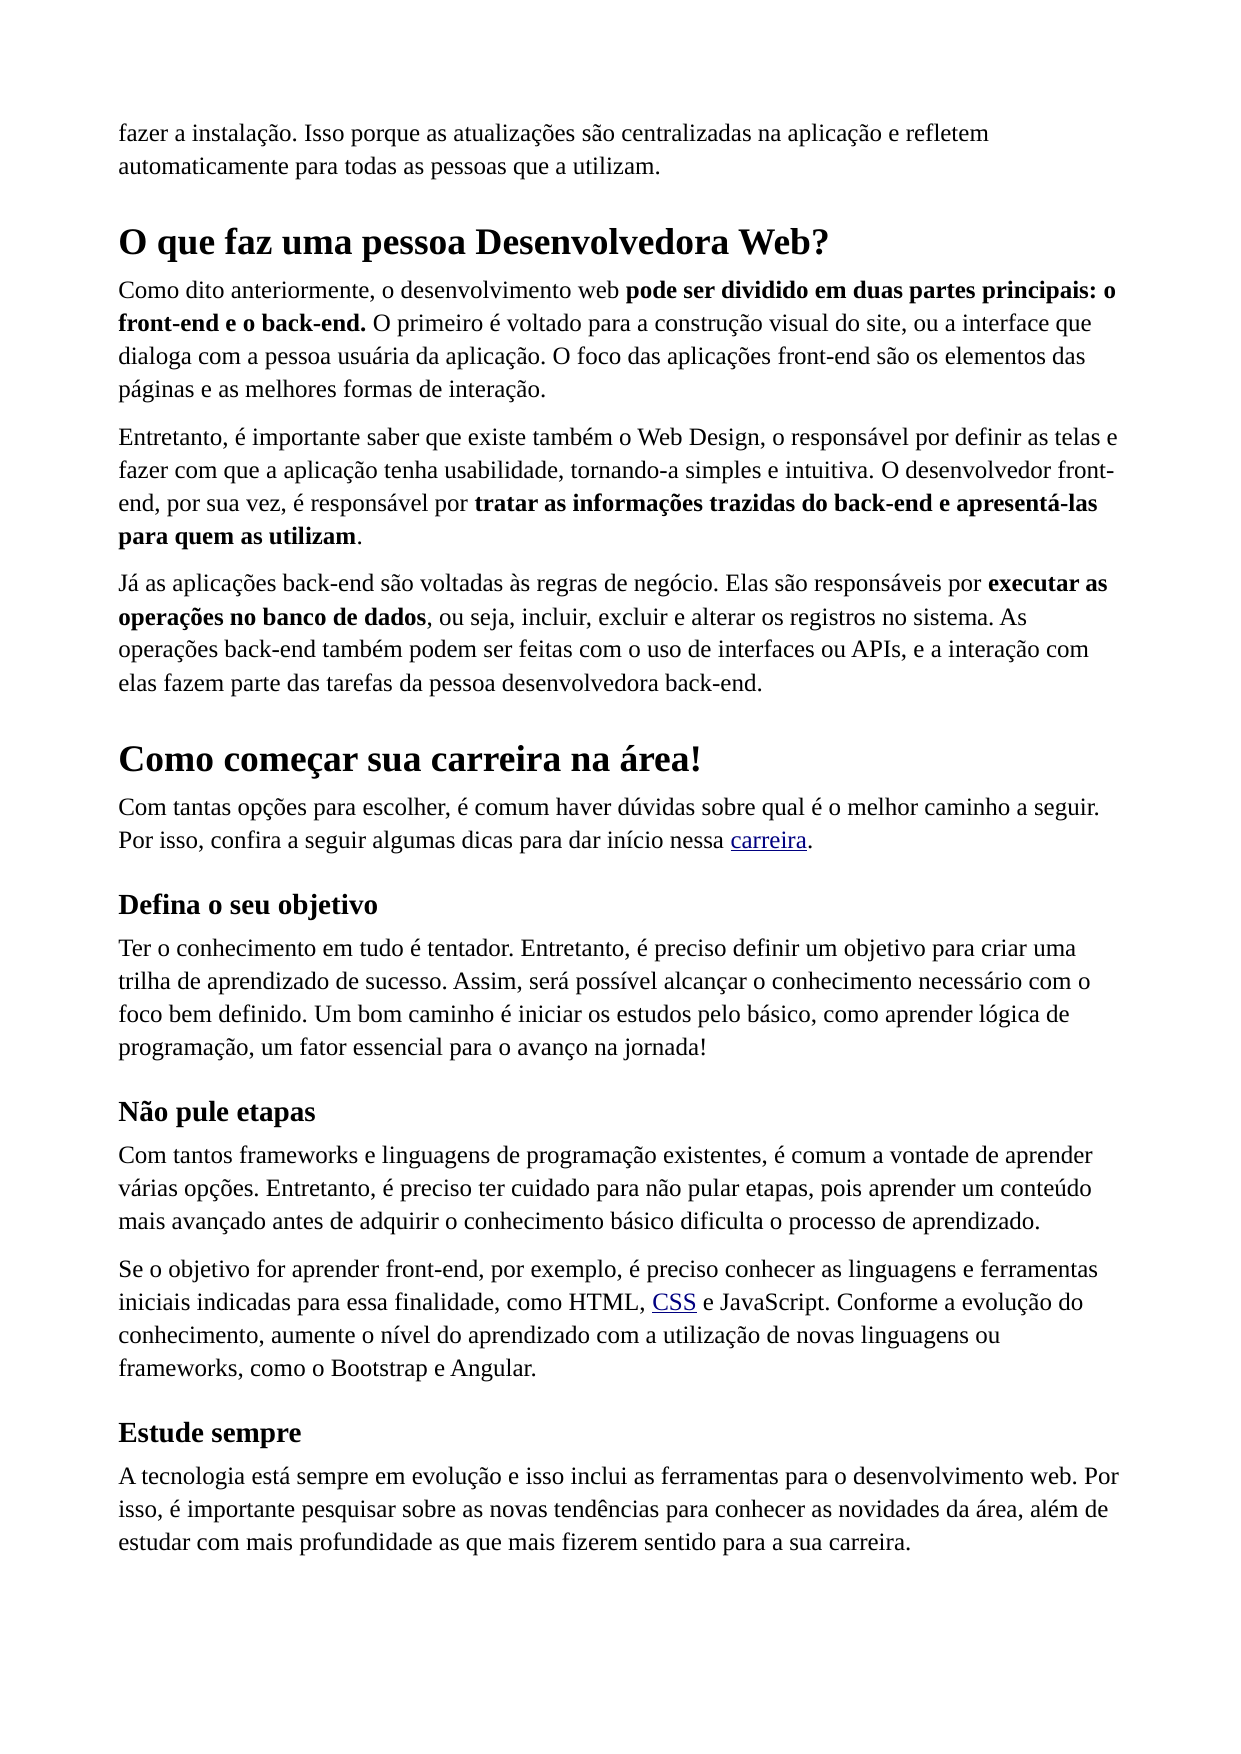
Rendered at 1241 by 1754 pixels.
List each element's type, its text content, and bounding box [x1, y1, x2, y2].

text Se o objetivo for aprender front-end, por exemplo, é preciso conhecer as linguagens e ferramentas iniciais indicadas para essa finalidade, como HTML, CSS e JavaScript. Conforme a evolução do conhecimento, aumente o nível do aprendizado com a utilização de novas linguagens ou frameworks, como o Bootstrap e Angular. [118, 1254, 1122, 1382]
text fazer a instalação. Isso porque as atualizações são centralizadas na aplicação e refletem automaticamente para todas as pessoas que a utilizam. [118, 118, 1122, 180]
subtitle Defina o seu objetivo [118, 887, 1122, 920]
text A tecnologia está sempre em evolução e isso inclui as ferramentas para o desenvolvimento web. Por isso, é importante pesquisar sobre as novas tendências para conhecer as novidades da área, além de estudar com mais profundidade as que mais fizerem sentido para a sua carreira. [118, 1461, 1122, 1556]
text Já as aplicações back-end são voltadas às regras de negócio. Elas são responsáveis por executar as operações no banco de dados, ou seja, incluir, excluir e alterar os registros no sistema. As operações back-end também podem ser feitas com o uso de interfaces ou APIs, e a interação com elas fazem parte das tarefas da pessoa desenvolvedora back-end. [118, 568, 1122, 696]
text Como dito anteriormente, o desenvolvimento web pode ser dividido em duas partes principais: o front-end e o back-end. O primeiro é voltado para a construção visual do site, ou a interface que dialoga com a pessoa usuária da aplicação. O foco das aplicações front-end são os elementos das páginas e as melhores formas de interação. [118, 275, 1122, 403]
subtitle O que faz uma pessoa Desenvolvedora Web? [118, 219, 1122, 263]
subtitle Como começar sua carreira na área! [118, 736, 1122, 779]
subtitle Não pule etapas [118, 1094, 1122, 1128]
text Ter o conhecimento em tudo é tentador. Entretanto, é preciso definir um objetivo para criar uma trilha de aprendizado de sucesso. Assim, será possível alcançar o conhecimento necessário com o foco bem definido. Um bom caminho é iniciar os estudos pelo básico, como aprender lógica de programação, um fator essencial para o avanço na jornada! [118, 933, 1122, 1061]
subtitle Estude sempre [118, 1415, 1122, 1449]
text Entretanto, é importante saber que existe também o Web Design, o responsável por definir as telas e fazer com que a aplicação tenha usabilidade, tornando-a simples e intuitiva. O desenvolvedor front-end, por sua vez, é responsável por tratar as informações trazidas do back-end e apresentá-las para quem as utilizam. [118, 422, 1122, 550]
text Com tantos frameworks e linguagens de programação existentes, é comum a vontade de aprender várias opções. Entretanto, é preciso ter cuidado para não pular etapas, pois aprender um conteúdo mais avançado antes de adquirir o conhecimento básico dificulta o processo de aprendizado. [118, 1140, 1122, 1235]
text Com tantas opções para escolher, é comum haver dúvidas sobre qual é o melhor caminho a seguir. Por isso, confira a seguir algumas dicas para dar início nessa carreira. [118, 792, 1122, 853]
